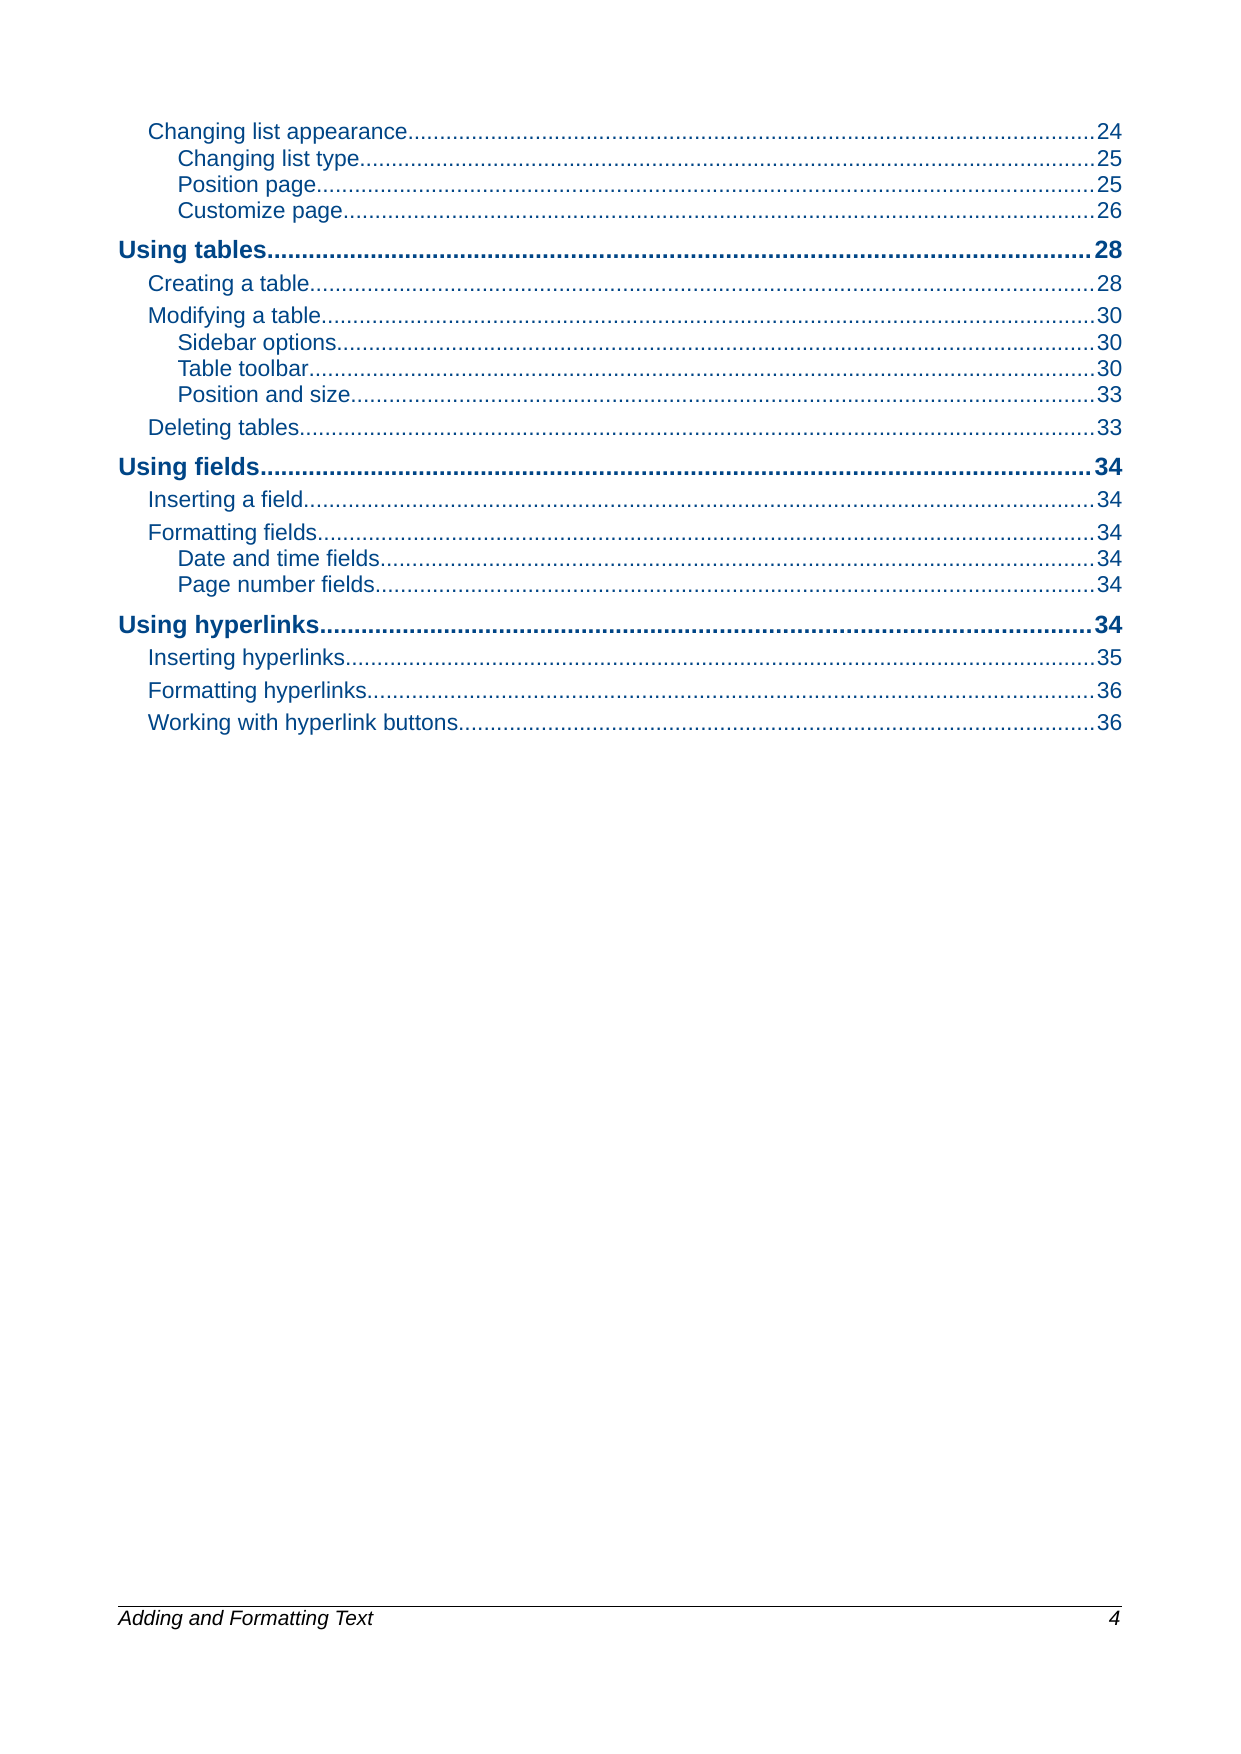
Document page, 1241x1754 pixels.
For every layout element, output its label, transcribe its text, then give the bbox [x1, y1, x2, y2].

text Deleting tables 33 [148, 414, 1122, 440]
text Using tables 28 [118, 235, 1122, 264]
text Changing list appearance 24 [148, 118, 1122, 144]
text Using hyperlinks 34 [118, 609, 1122, 638]
text Position and size 33 [177, 381, 1122, 408]
text Modifying a table 30 [148, 302, 1122, 329]
text Inserting hyperlinks 35 [148, 644, 1122, 671]
text Formatting hyperlinks 36 [148, 677, 1122, 703]
text Creating a table 28 [148, 270, 1122, 296]
text Formatting fields 34 [148, 519, 1122, 545]
text Table toolbar 30 [177, 355, 1122, 381]
text Page number fields 34 [177, 571, 1122, 598]
text Sidebar options 30 [177, 329, 1122, 355]
text Customize page 26 [177, 197, 1122, 223]
text Changing list type 25 [177, 144, 1122, 171]
text Date and time fields 34 [177, 545, 1122, 571]
text Position page 25 [177, 171, 1122, 197]
text Using fields 34 [118, 452, 1122, 481]
text Working with hyperlink buttons 36 [148, 709, 1122, 735]
text Inserting a field 34 [148, 486, 1122, 513]
